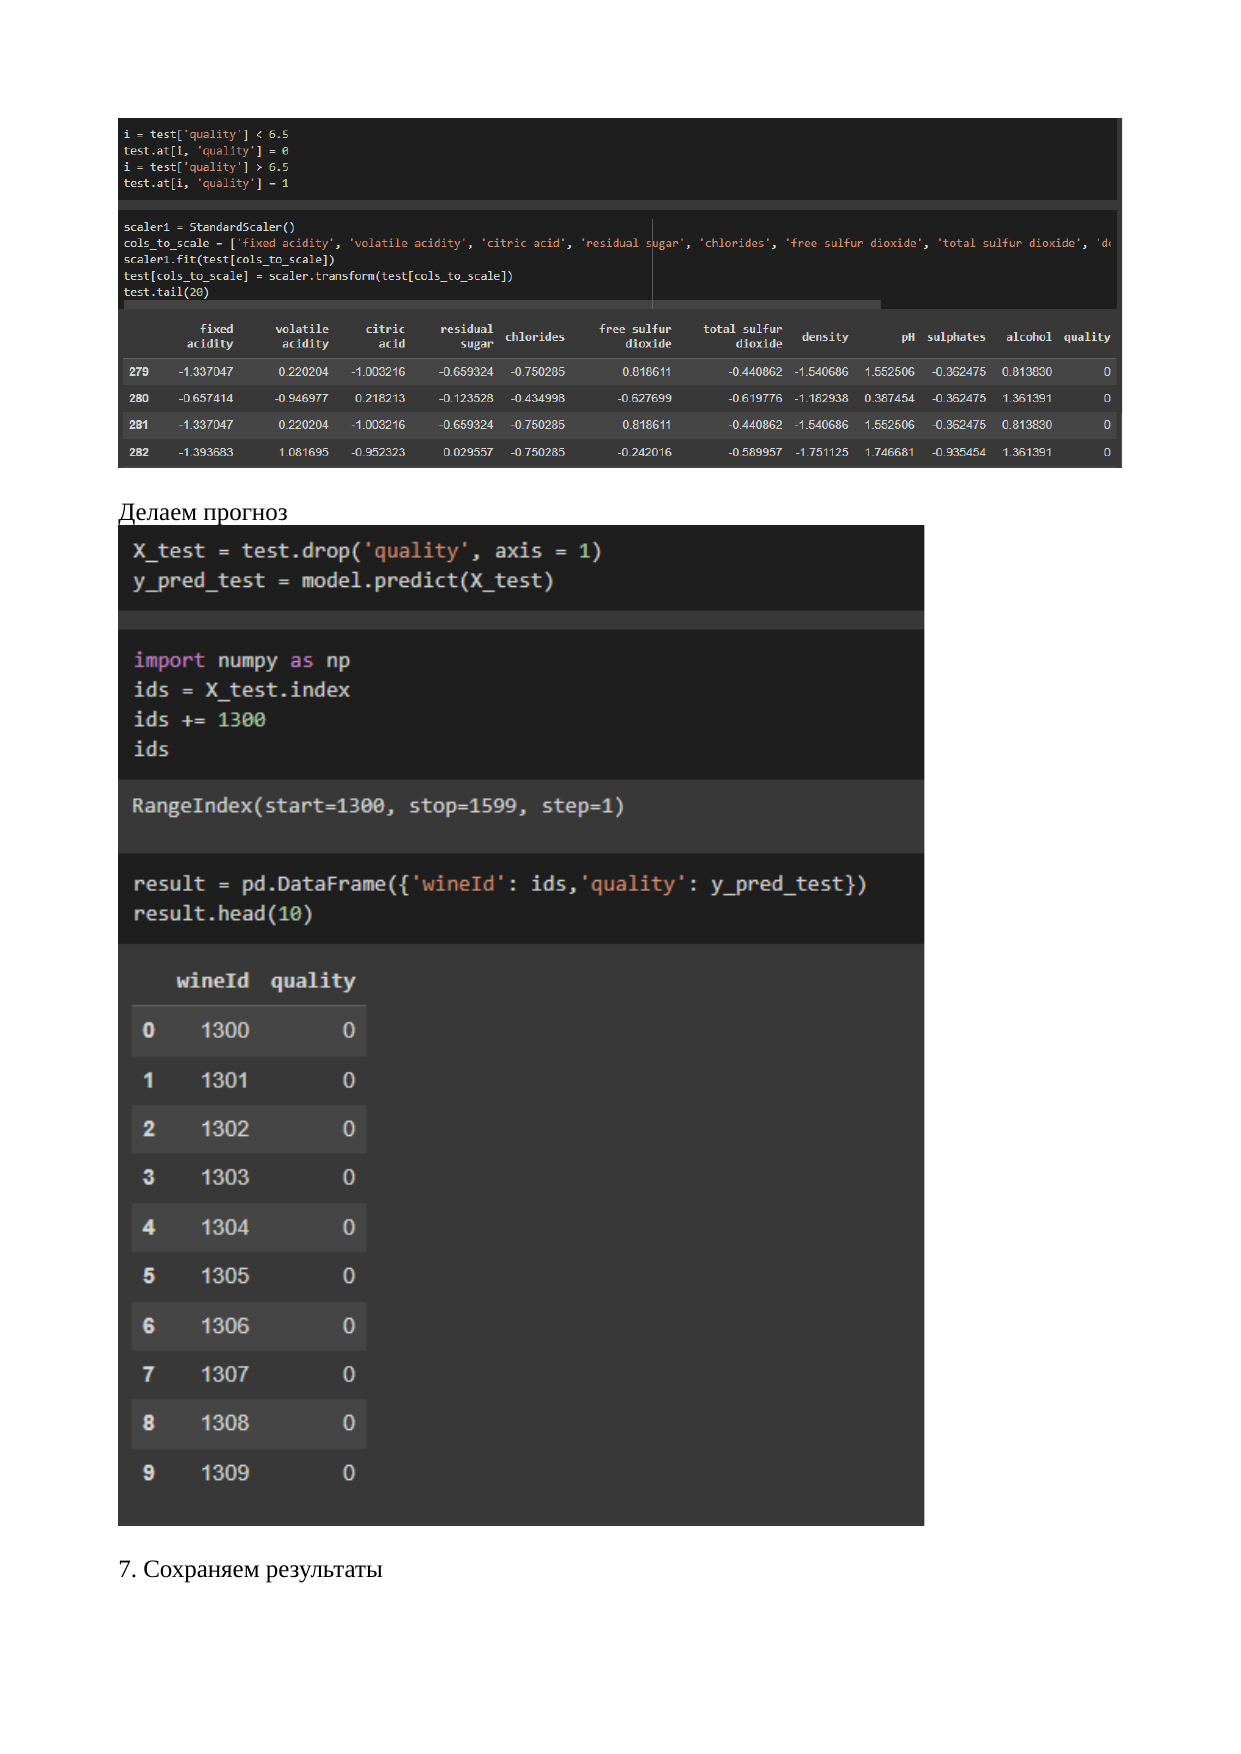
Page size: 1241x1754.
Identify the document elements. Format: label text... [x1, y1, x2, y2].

text 7. Сохраняем результаты [118, 1554, 1122, 1583]
text Делаем прогноз [118, 497, 1122, 525]
